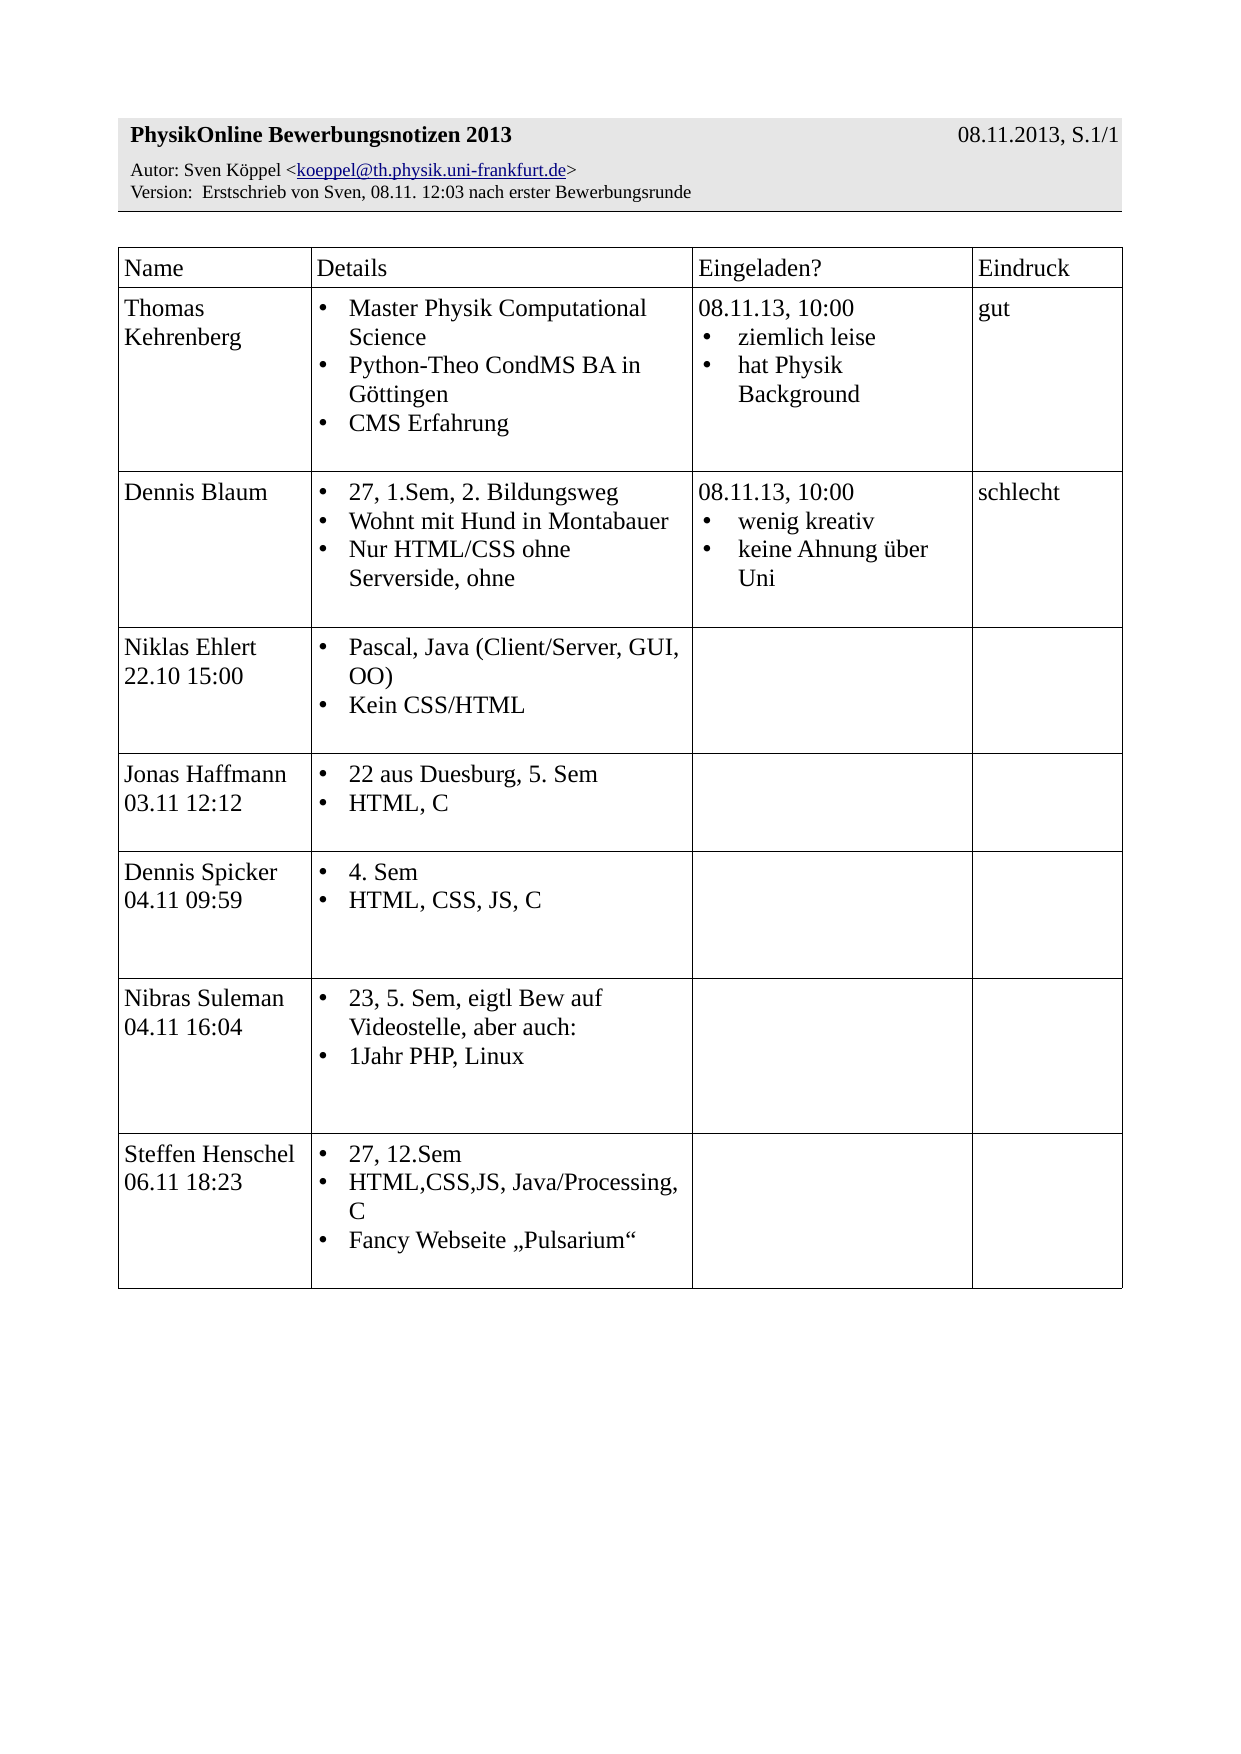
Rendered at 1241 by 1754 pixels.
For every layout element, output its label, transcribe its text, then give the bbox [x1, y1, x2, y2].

table_cell 27, 1.Sem, 2. Bildungsweg Wohnt mit Hund in Montabauer Nur HTML/CSS ohne Serverside, ohne [312, 472, 692, 627]
table_header Name [119, 248, 311, 287]
table_cell Niklas Ehlert 22.10 15:00 [119, 628, 311, 753]
table_cell 08.11.13, 10:00 wenig kreativ keine Ahnung über Uni [693, 472, 972, 627]
table_cell gut [973, 288, 1122, 471]
table_header Eingeladen? [693, 248, 972, 287]
table_cell 22 aus Duesburg, 5. Sem HTML, C [312, 754, 692, 851]
table_cell Steffen Henschel 06.11 18:23 [119, 1134, 311, 1288]
table_cell [973, 1134, 1122, 1288]
table_cell [973, 628, 1122, 753]
table_cell 23, 5. Sem, eigtl Bew auf Videostelle, aber auch: 1Jahr PHP, Linux [312, 979, 692, 1133]
table_cell [693, 754, 972, 851]
table_cell Pascal, Java (Client/Server, GUI, OO) Kein CSS/HTML [312, 628, 692, 753]
table_cell 4. Sem HTML, CSS, JS, C [312, 852, 692, 977]
table_cell Nibras Suleman 04.11 16:04 [119, 979, 311, 1133]
table_cell 27, 12.Sem HTML,CSS,JS, Java/Processing, C Fancy Webseite „Pulsarium“ [312, 1134, 692, 1288]
table_cell 08.11.13, 10:00 ziemlich leise hat Physik Background [693, 288, 972, 471]
table_cell Thomas Kehrenberg [119, 288, 311, 471]
table_cell [973, 979, 1122, 1133]
table_cell Dennis Spicker 04.11 09:59 [119, 852, 311, 977]
table_cell schlecht [973, 472, 1122, 627]
table_cell [693, 1134, 972, 1288]
table_cell [693, 628, 972, 753]
table_cell Master Physik Computational Science Python-Theo CondMS BA in Göttingen CMS Erfahrung [312, 288, 692, 471]
table_header Details [312, 248, 692, 287]
table_cell [693, 979, 972, 1133]
table_cell [693, 852, 972, 977]
table_cell Jonas Haffmann 03.11 12:12 [119, 754, 311, 851]
table_header Eindruck [973, 248, 1122, 287]
table_cell [973, 852, 1122, 977]
table_cell [973, 754, 1122, 851]
table_cell Dennis Blaum [119, 472, 311, 627]
